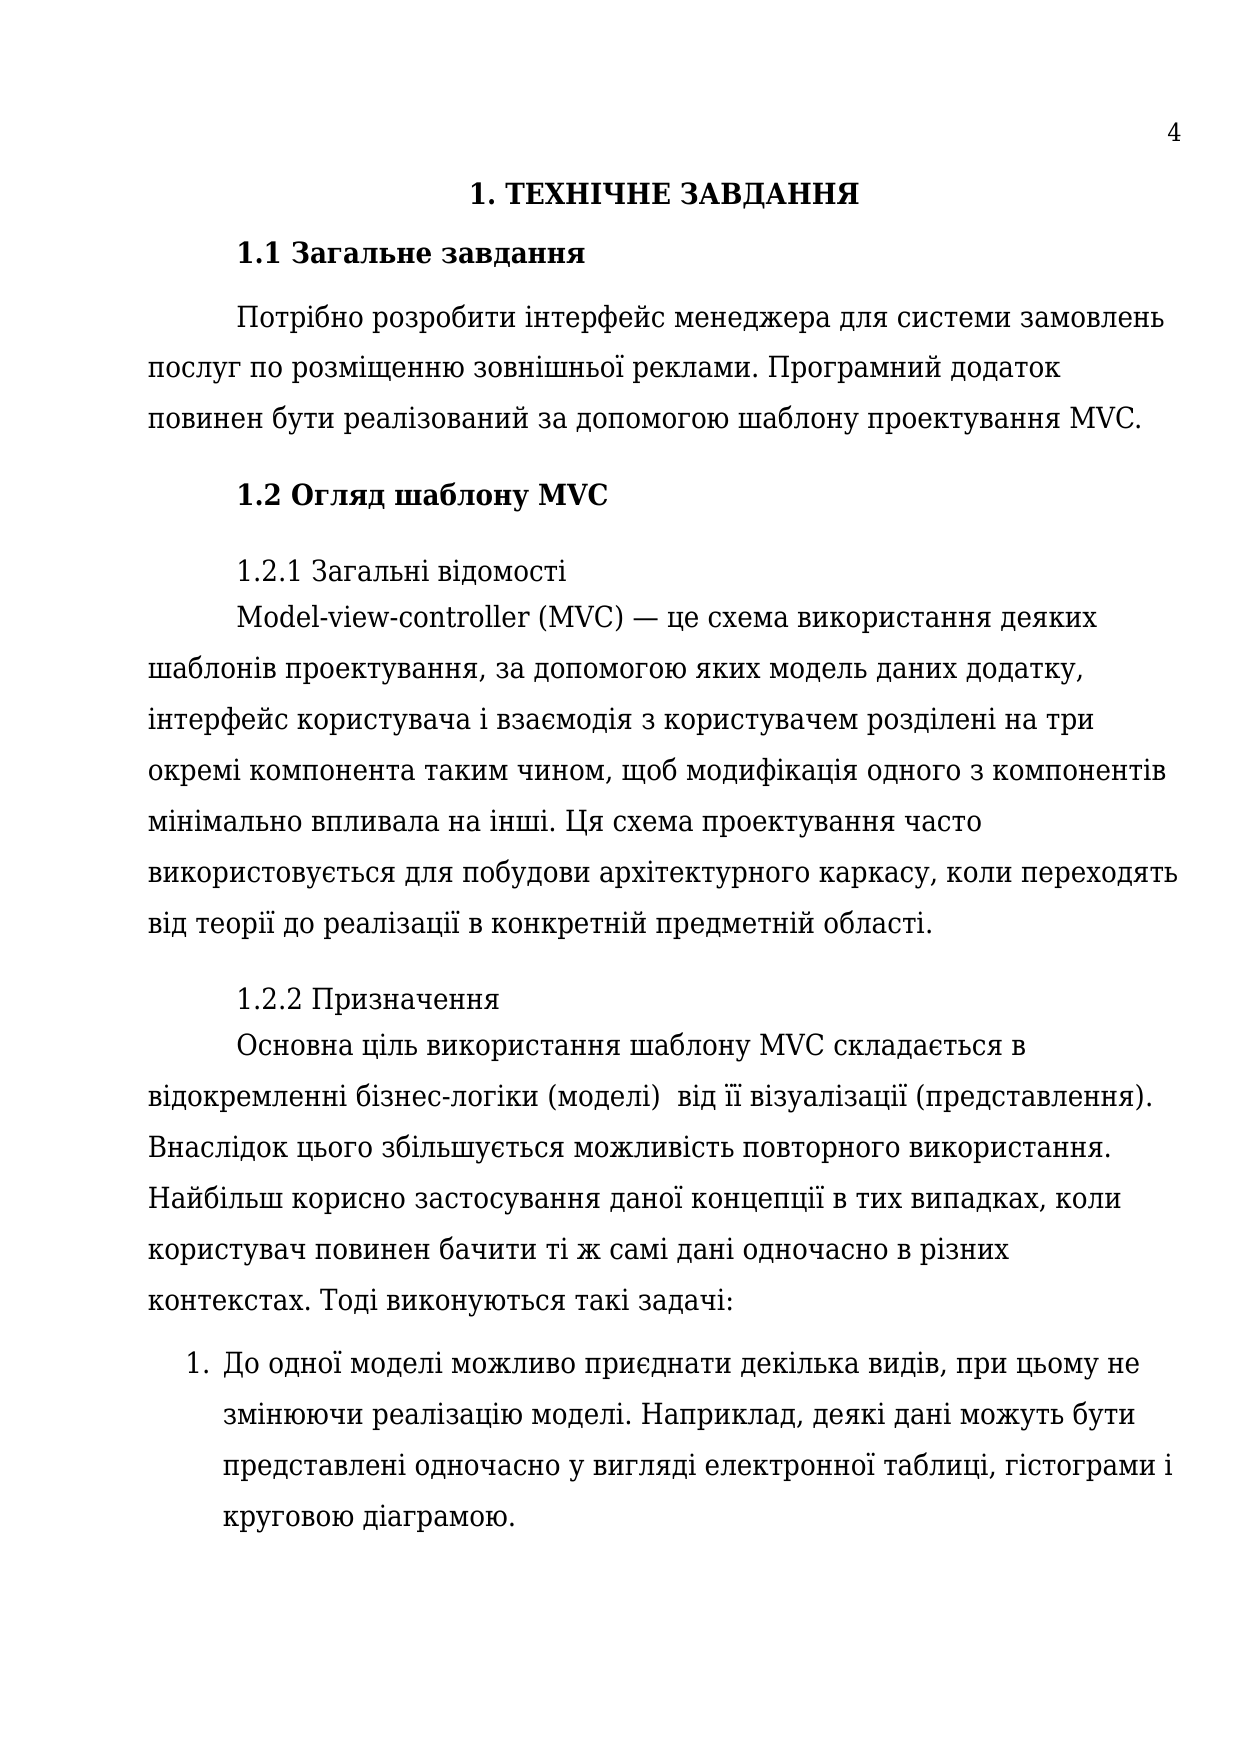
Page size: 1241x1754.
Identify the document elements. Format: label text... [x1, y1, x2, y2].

text Потрібно розробити інтерфейс менеджера для системи замовлень послуг по розміщенню зовнішньої реклами. Програмний додаток повинен бути реалізований за допомогою шаблону проектування MVC. [148, 300, 1181, 436]
text Model-view-controller (MVC) — це схема використання деяких шаблонів проектування, за допомогою яких модель даних додатку, інтерфейс користувача і взаємодія з користувачем розділені на три окремі компонента таким чином, щоб модифікація одного з компонентів мінімально впливала на інші. Ця схема проектування часто використовується для побудови архітектурного каркасу, коли переходять від теорії до реалізації в конкретній предметній області. [148, 601, 1181, 940]
text Основна ціль використання шаблону MVC складається в відокремленні бізнес-логіки (моделі) від її візуалізації (представлення). Внаслідок цього збільшується можливість повторного використання. Найбільш корисно застосування даної концепції в тих випадках, коли користувач повинен бачити ті ж самі дані одночасно в різних контекстах. Тоді виконуються такі задачі: [148, 1028, 1181, 1317]
subtitle 1.2 Огляд шаблону MVC [148, 478, 1181, 512]
subtitle 1.2.2 Призначення [148, 982, 1181, 1016]
subtitle 1. ТЕХНІЧНЕ ЗАВДАННЯ [148, 177, 1181, 211]
subtitle 1.2.1 Загальні відомості [148, 554, 1181, 588]
subtitle 1.1 Загальне завдання [148, 236, 1181, 270]
list До одної моделі можливо приєднати декілька видів, при цьому не змінюючи реалізацію моделі. Наприклад, деякі дані можуть бути представлені одночасно у вигляді електронної таблиці, гістограми і круговою діаграмою. [185, 1347, 1181, 1533]
